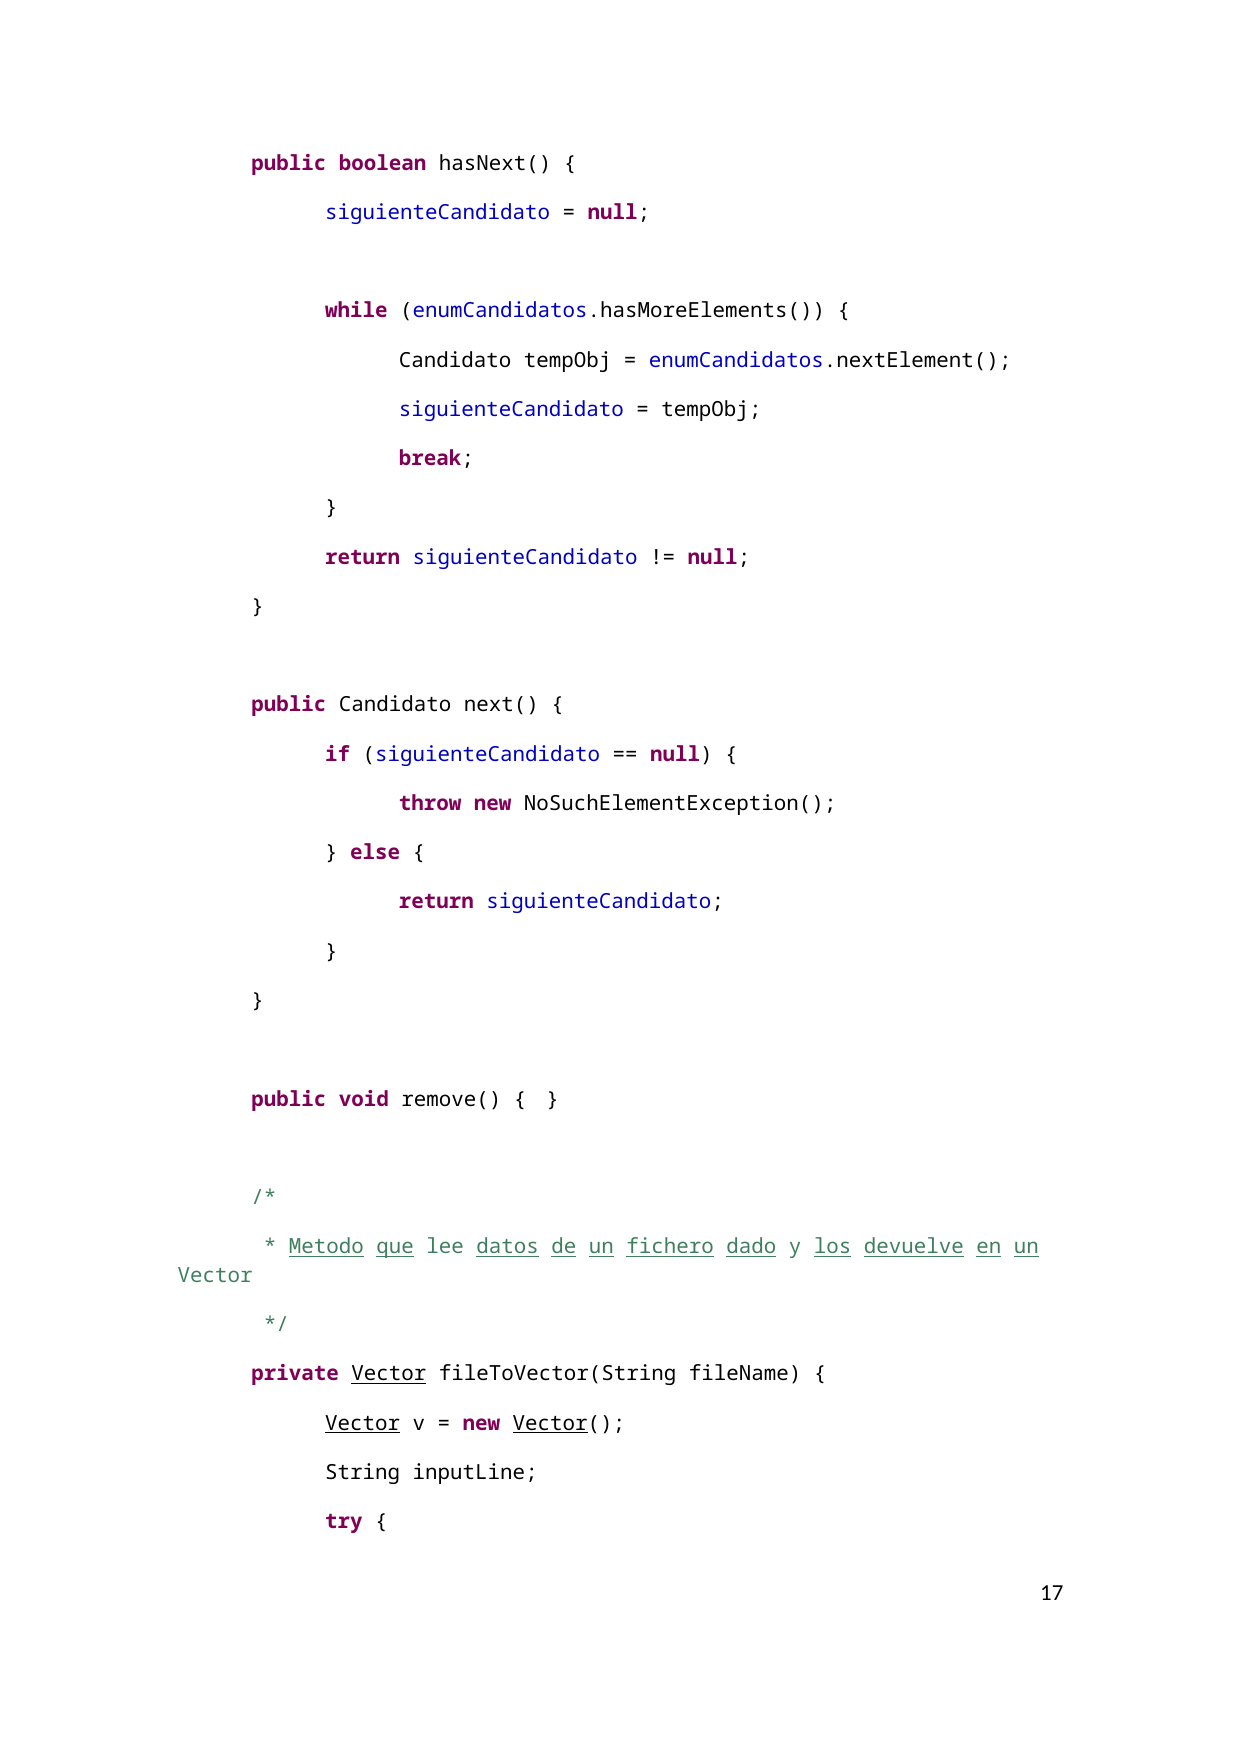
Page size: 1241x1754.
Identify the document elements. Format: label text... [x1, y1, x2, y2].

text public boolean hasNext() { [177, 148, 1063, 176]
text if (siguienteCandidato == null) { [177, 739, 1063, 767]
text } [177, 591, 1063, 619]
text * Metodo que lee datos de un fichero dado y los devuelve en un Vector [177, 1232, 1063, 1288]
text while (enumCandidatos.hasMoreElements()) { [177, 295, 1063, 324]
text Candidato tempObj = enumCandidatos.nextElement(); [177, 345, 1063, 373]
text public void remove() { } [177, 1084, 1063, 1112]
text try { [177, 1506, 1063, 1535]
text throw new NoSuchElementException(); [177, 788, 1063, 817]
text public Candidato next() { [177, 689, 1063, 718]
text } [177, 985, 1063, 1014]
text } [177, 492, 1063, 521]
text siguienteCandidato = tempObj; [177, 394, 1063, 422]
text } [177, 936, 1063, 964]
text return siguienteCandidato != null; [177, 542, 1063, 570]
text */ [177, 1309, 1063, 1338]
text break; [177, 443, 1063, 472]
text String inputLine; [177, 1457, 1063, 1486]
text Vector v = new Vector(); [177, 1408, 1063, 1436]
text /* [177, 1182, 1063, 1211]
text return siguienteCandidato; [177, 887, 1063, 915]
text private Vector fileToVector(String fileName) { [177, 1358, 1063, 1387]
text siguienteCandidato = null; [177, 197, 1063, 225]
text } else { [177, 837, 1063, 866]
